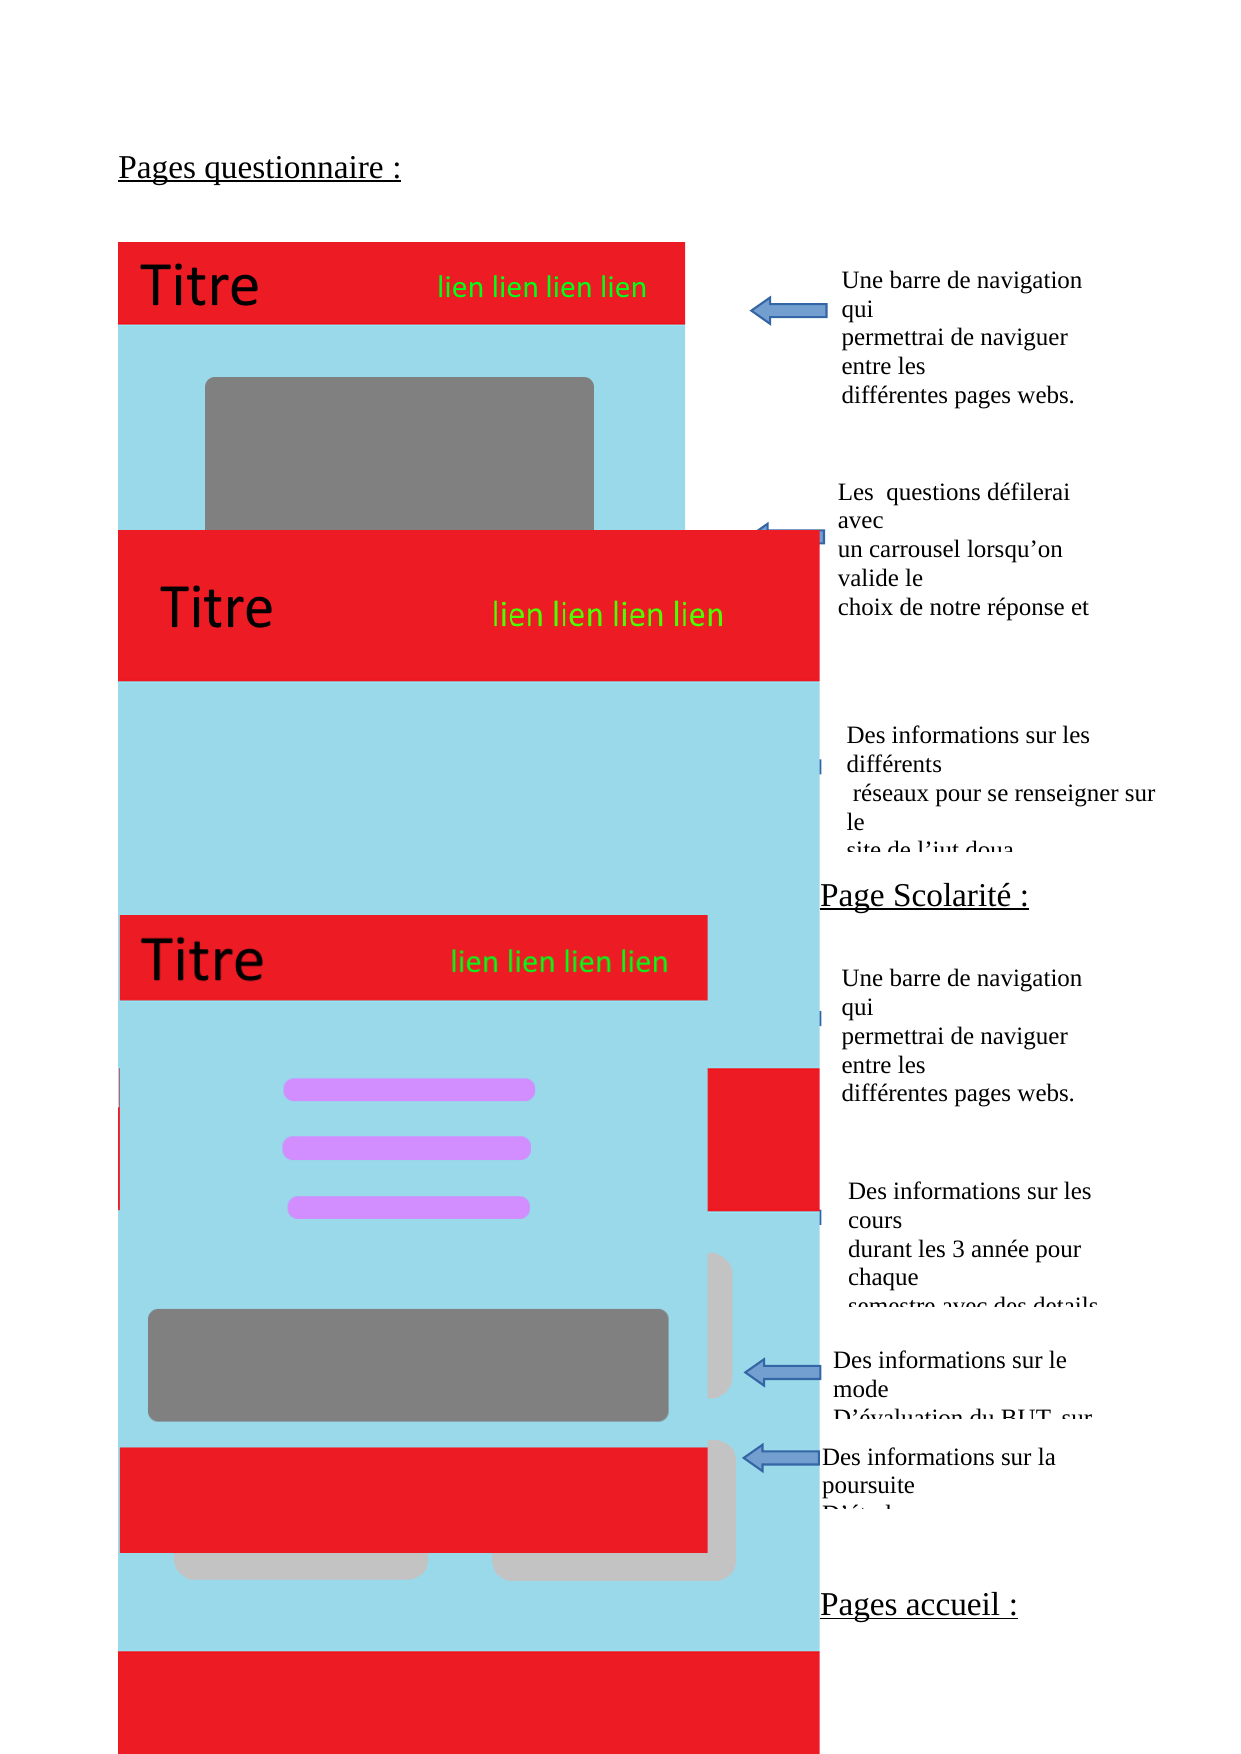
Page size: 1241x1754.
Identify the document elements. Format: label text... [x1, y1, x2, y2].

text permettrai de naviguer entre les [841, 1021, 1116, 1078]
text semestre avec des details [848, 1291, 1123, 1307]
text D’étude [822, 1499, 1097, 1509]
text Page Scolarité : [820, 875, 1122, 913]
text durant les 3 année pour chaque [848, 1234, 1123, 1291]
text Pages questionnaire : [118, 147, 1122, 185]
text Les questions défilerai avec [838, 477, 1119, 534]
text Une barre de navigation qui [841, 265, 1116, 322]
text Une barre de navigation qui [841, 963, 1116, 1021]
text différentes pages webs. [841, 380, 1116, 409]
text Des informations sur le mode [833, 1345, 1108, 1403]
text Des informations sur les différents [846, 720, 1160, 778]
text Des informations sur la poursuite [822, 1442, 1097, 1499]
text site de l’iut doua. [846, 835, 1160, 852]
text un carrousel lorsqu’on valide le [838, 534, 1119, 592]
text Des informations sur les cours [848, 1176, 1123, 1234]
text différentes pages webs. [841, 1078, 1116, 1107]
text réseaux pour se renseigner sur le [846, 778, 1160, 835]
text choix de notre réponse et une [838, 592, 1119, 621]
text D’évaluation du BUT, sur les SEA [833, 1403, 1108, 1419]
text Pages accueil : [820, 1584, 1122, 1623]
text permettrai de naviguer entre les [841, 322, 1116, 380]
